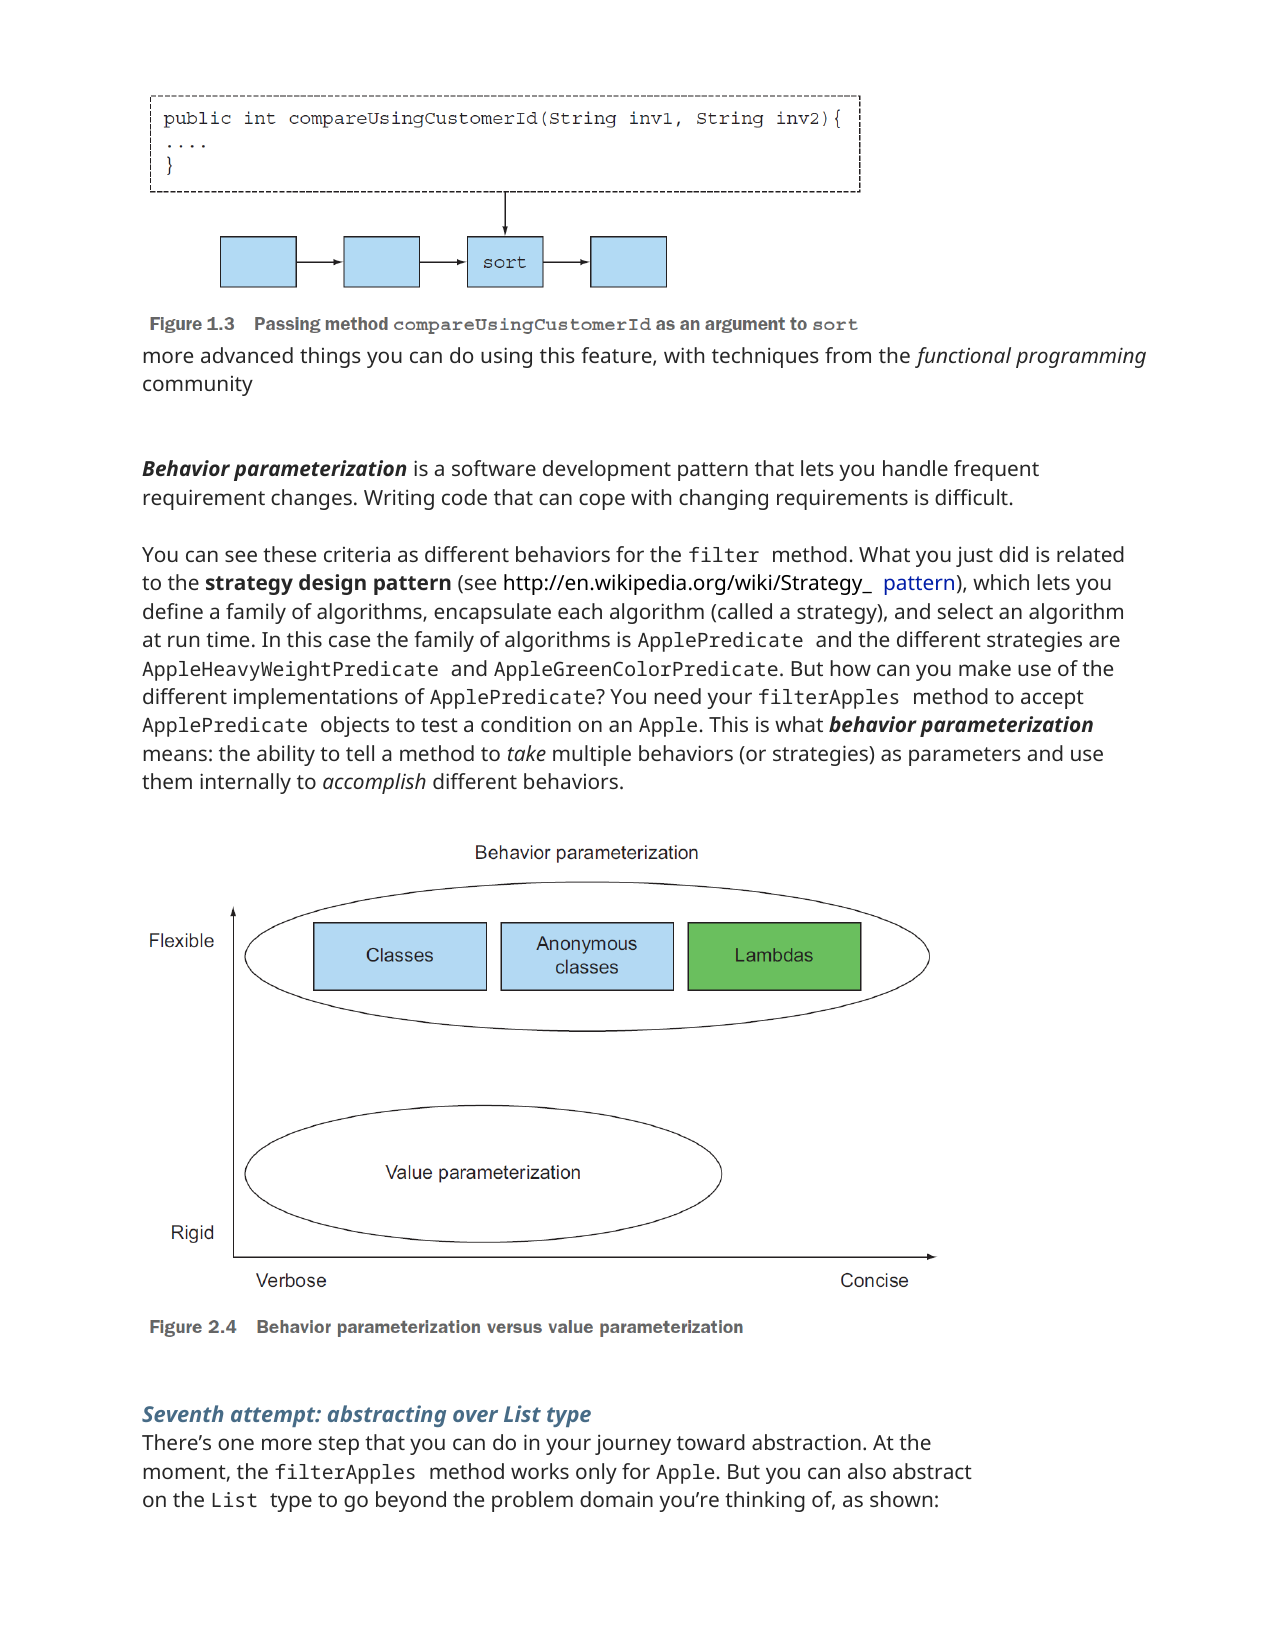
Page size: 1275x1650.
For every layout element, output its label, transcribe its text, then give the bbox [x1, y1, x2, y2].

text Seventh attempt: abstracting over List type [142, 1399, 1149, 1428]
text moment, the filterApples method works only for Apple. But you can also abstract [142, 1457, 1149, 1485]
text Behavior parameterization is a software development pattern that lets you handle frequent [142, 454, 1149, 483]
text There’s one more step that you can do in your journey toward abstraction. At the [142, 1428, 1149, 1457]
text You can see these criteria as different behaviors for the filter method. What you just did is related to the strategy design pattern (see http://en.wikipedia.org/wiki/Strategy_ pattern), which lets you define a family of algorithms, encapsulate each algorithm (called a strategy), and select an algorithm at run time. In this case the family of algorithms is ApplePredicate and the different strategies are AppleHeavyWeightPredicate and AppleGreenColorPredicate. But how can you make use of the different implementations of ApplePredicate? You need your filterApples method to accept ApplePredicate objects to test a condition on an Apple. This is what behavior parameterization means: the ability to tell a method to take multiple behaviors (or strategies) as parameters and use them internally to accomplish different behaviors. [142, 540, 1149, 796]
text more advanced things you can do using this feature, with techniques from the functional programming community [142, 341, 1149, 398]
text on the List type to go beyond the problem domain you’re thinking of, as shown: [142, 1485, 1149, 1514]
text requirement changes. Writing code that can cope with changing requirements is difficult. [142, 483, 1149, 511]
